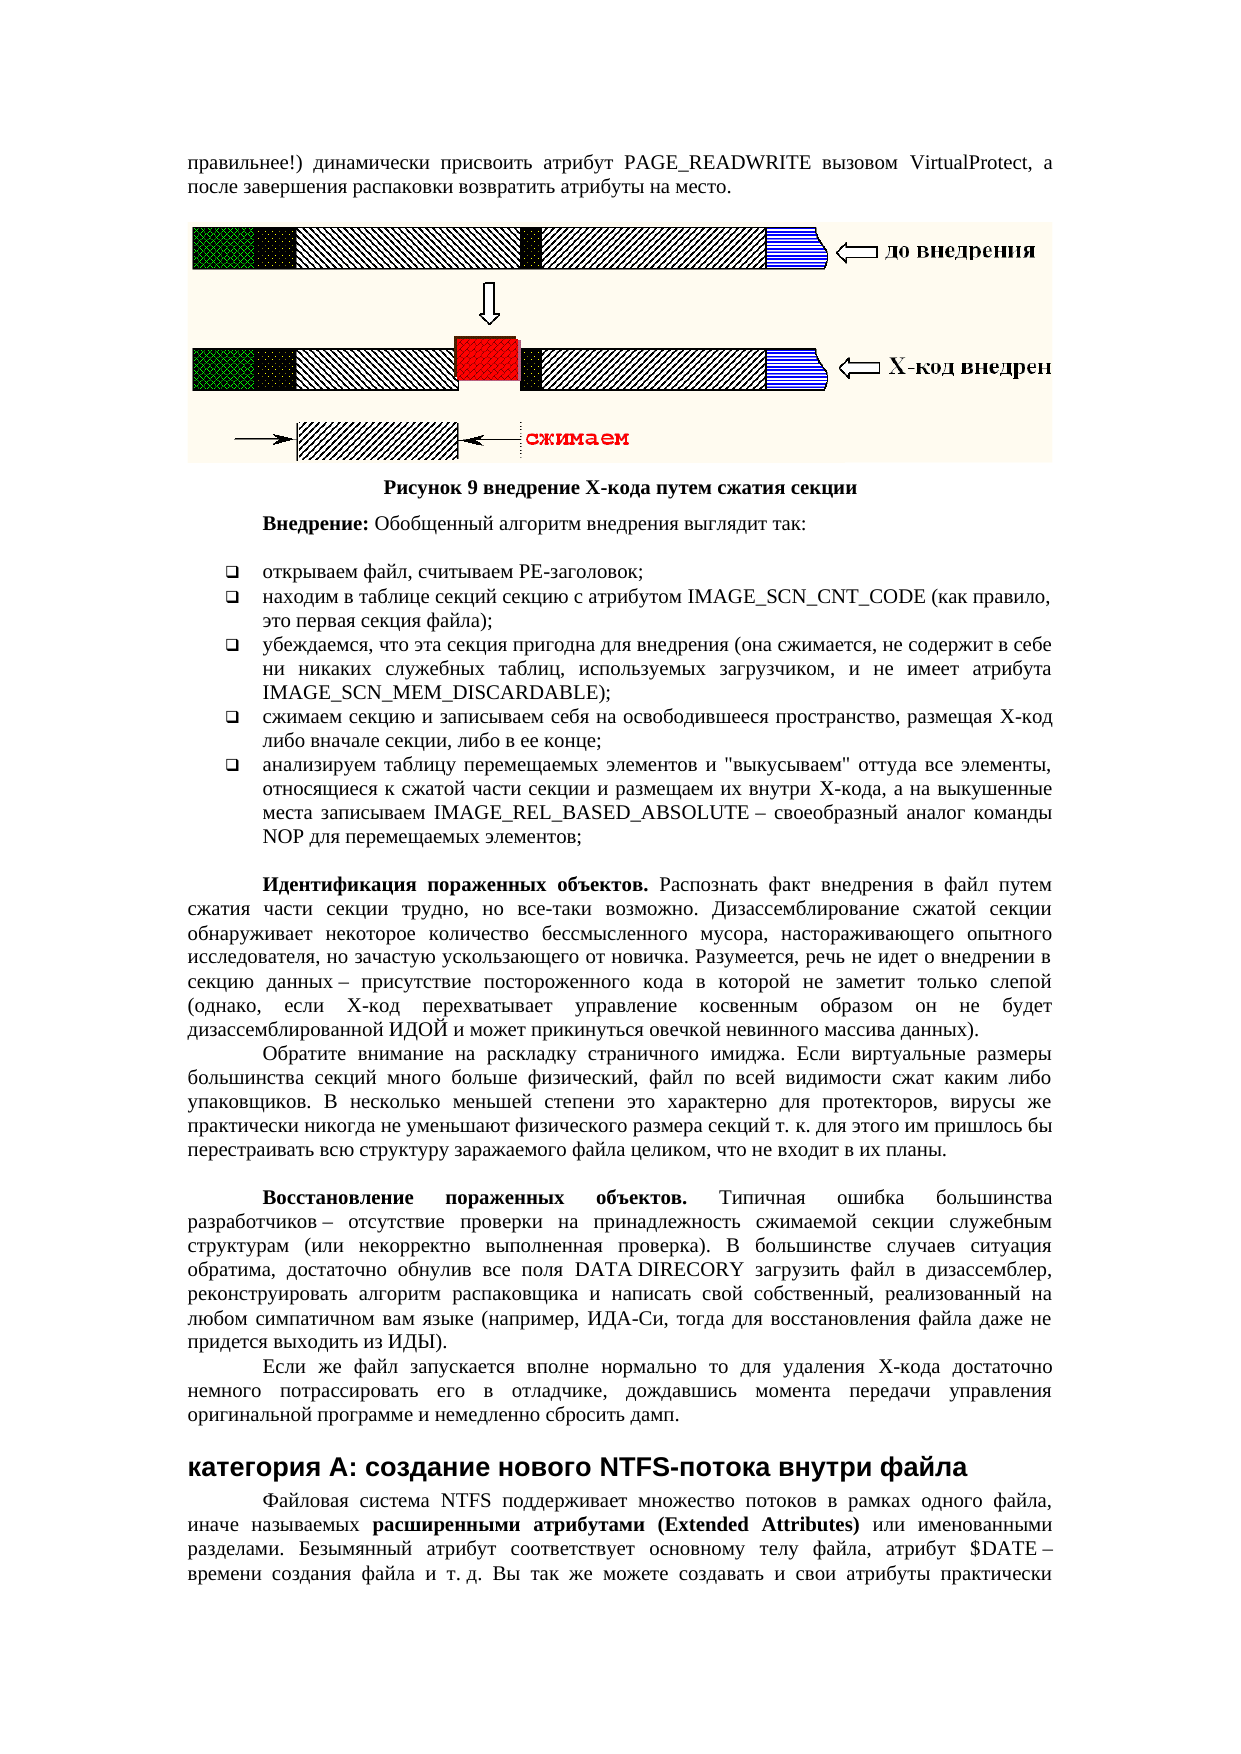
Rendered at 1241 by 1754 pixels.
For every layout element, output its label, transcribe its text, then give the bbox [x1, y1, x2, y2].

subtitle категория A: создание нового NTFS-потока внутри файла [187, 1451, 1053, 1482]
list находим в таблице секций секцию с атрибутом IMAGE_SCN_CNT_CODE (как правило, это первая секция файла); [225, 583, 1053, 632]
text Восстановление пораженных объектов. Типичная ошибка большинства разработчиков – отсутствие проверки на принадлежность сжимаемой секции служебным структурам (или некорректно выполненная проверка). В большинстве случаев ситуация обратима, достаточно обнулив все поля DATA DIRECORY загрузить файл в дизассемблер, реконструировать алгоритм распаковщика и написать свой собственный, реализованный на любом симпатичном вам языке (например, ИДА-Си, тогда для восстановления файла даже не придется выходить из ИДЫ). [187, 1185, 1053, 1353]
text Если же файл запускается вполне нормально то для удаления X-кода достаточно немного потрассировать его в отладчике, дождавшись момента передачи управления оригинальной программе и немедленно сбросить дамп. [187, 1353, 1053, 1426]
text Рисунок 9 внедрение X-кода путем сжатия секции [187, 475, 1053, 499]
text Файловая система NTFS поддерживает множество потоков в рамках одного файла, иначе называемых расширенными атрибутами (Extended Attributes) или именованными разделами. Безымянный атрибут соответствует основному телу файла, атрибут $DATE – времени создания файла и т. д. Вы так же можете создавать и свои атрибуты практически [187, 1488, 1053, 1584]
list открываем файл, считываем PE-заголовок; [225, 559, 1053, 583]
list сжимаем секцию и записываем себя на освободившееся пространство, размещая X-код либо вначале секции, либо в ее конце; [225, 704, 1053, 752]
list убеждаемся, что эта секция пригодна для внедрения (она сжимается, не содержит в себе ни никаких служебных таблиц, используемых загрузчиком, и не имеет атрибута IMAGE_SCN_MEM_DISCARDABLE); [225, 632, 1053, 704]
text Обратите внимание на раскладку страничного имиджа. Если виртуальные размеры большинства секций много больше физический, файл по всей видимости сжат каким либо упаковщиков. В несколько меньшей степени это характерно для протекторов, вирусы же практически никогда не уменьшают физического размера секций т. к. для этого им пришлось бы перестраивать всю структуру заражаемого файла целиком, что не входит в их планы. [187, 1041, 1053, 1161]
picture [187, 222, 1053, 463]
text Внедрение: Обобщенный алгоритм внедрения выглядит так: [187, 511, 1053, 535]
text Идентификация пораженных объектов. Распознать факт внедрения в файл путем сжатия части секции трудно, но все-таки возможно. Дизассемблирование сжатой секции обнаруживает некоторое количество бессмысленного мусора, настораживающего опытного исследователя, но зачастую ускользающего от новичка. Разумеется, речь не идет о внедрении в секцию данных – присутствие постороженного кода в которой не заметит только слепой (однако, если X-код перехватывает управление косвенным образом он не будет дизассемблированной ИДОЙ и может прикинуться овечкой невинного массива данных). [187, 872, 1053, 1041]
list анализируем таблицу перемещаемых элементов и "выкусываем" оттуда все элементы, относящиеся к сжатой части секции и размещаем их внутри X-кода, а на выкушенные места записываем IMAGE_REL_BASED_ABSOLUTE – своеобразный аналог команды NOP для перемещаемых элементов; [225, 752, 1053, 848]
text правильнее!) динамически присвоить атрибут PAGE_READWRITE вызовом VirtualProtect, а после завершения распаковки возвратить атрибуты на место. [187, 150, 1053, 198]
